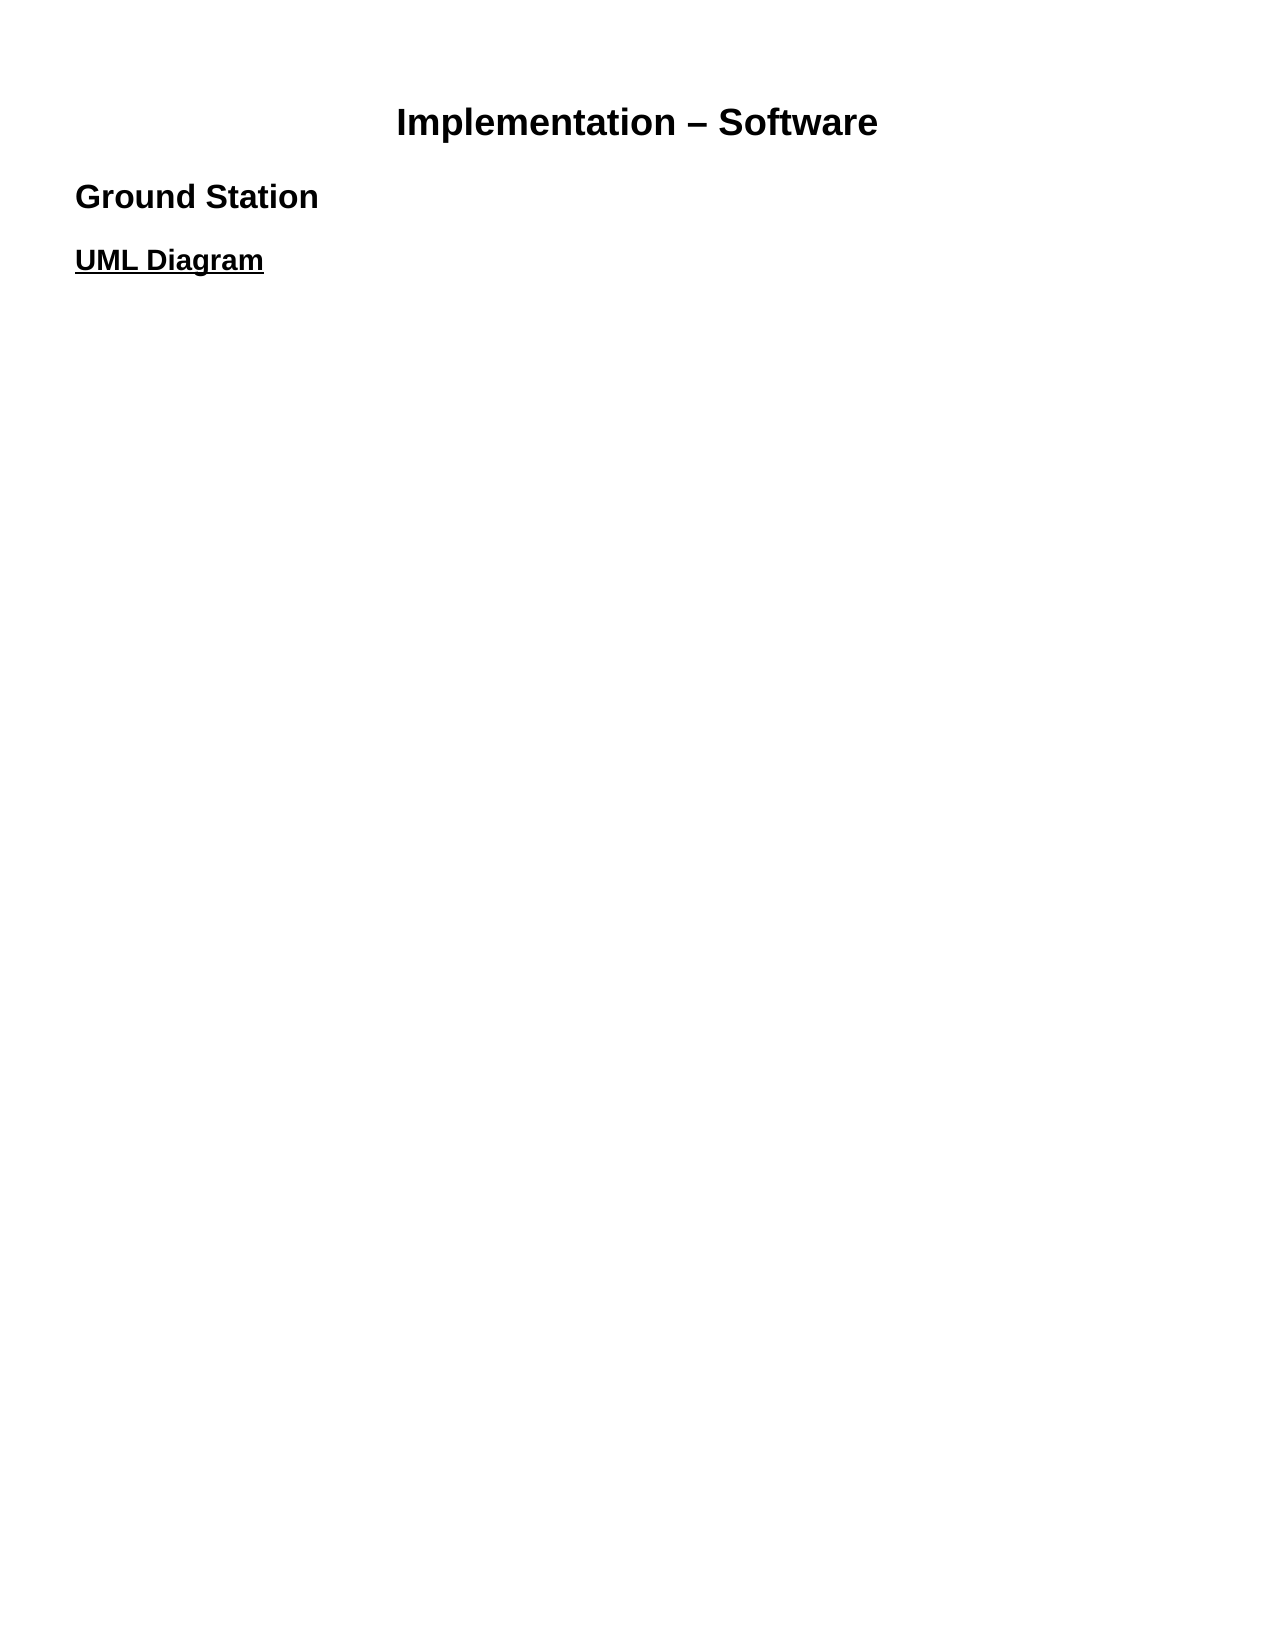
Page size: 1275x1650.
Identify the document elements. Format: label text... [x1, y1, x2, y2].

subtitle Implementation – Software [75, 100, 1200, 144]
subtitle Ground Station [75, 177, 1200, 216]
subtitle UML Diagram [75, 243, 1200, 276]
